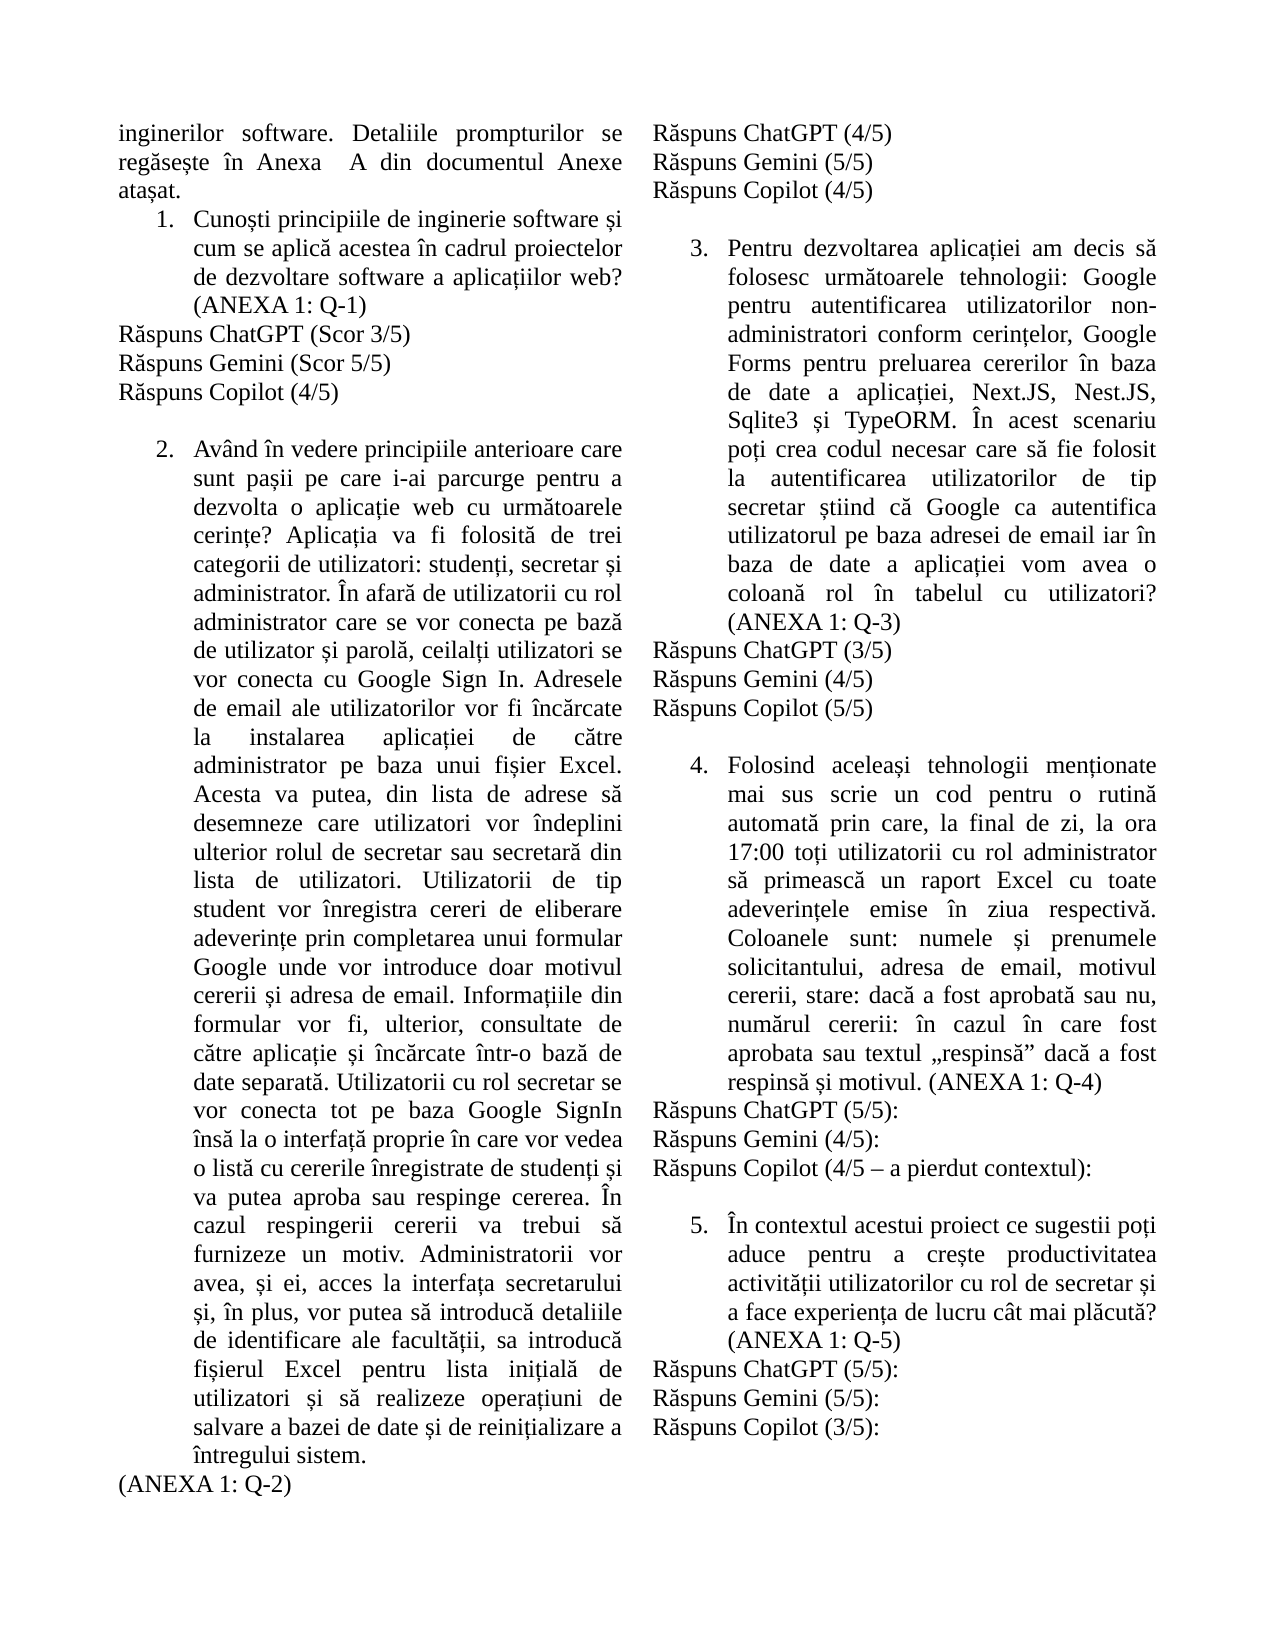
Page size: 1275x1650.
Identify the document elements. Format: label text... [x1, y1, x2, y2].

list Având în vedere principiile anterioare care sunt pașii pe care i-ai parcurge pentru a dezvolta o aplicație web cu următoarele cerințe? Aplicația va fi folosită de trei categorii de utilizatori: studenți, secretar și administrator. În afară de utilizatorii cu rol administrator care se vor conecta pe bază de utilizator și parolă, ceilalți utilizatori se vor conecta cu Google Sign In. Adresele de email ale utilizatorilor vor fi încărcate la instalarea aplicației de către administrator pe baza unui fișier Excel. Acesta va putea, din lista de adrese să desemneze care utilizatori vor îndeplini ulterior rolul de secretar sau secretară din lista de utilizatori. Utilizatorii de tip student vor înregistra cereri de eliberare adeverințe prin completarea unui formular Google unde vor introduce doar motivul cererii și adresa de email. Informațiile din formular vor fi, ulterior, consultate de către aplicație și încărcate într-o bază de date separată. Utilizatorii cu rol secretar se vor conecta tot pe baza Google SignIn însă la o interfață proprie în care vor vedea o listă cu cererile înregistrate de studenți și va putea aproba sau respinge cererea. În cazul respingerii cererii va trebui să furnizeze un motiv. Administratorii vor avea, și ei, acces la interfața secretarului și, în plus, vor putea să introducă detaliile de identificare ale facultății, sa introducă fișierul Excel pentru lista inițială de utilizatori și să realizeze operațiuni de salvare a bazei de date și de reinițializare a întregului sistem. [156, 434, 623, 1469]
text inginerilor software. Detaliile prompturilor se regăsește în Anexa A din documentul Anexe atașat. [118, 118, 623, 204]
text Răspuns ChatGPT (Scor 3/5) [118, 319, 623, 348]
text Răspuns ChatGPT (3/5) [652, 636, 1157, 664]
list În contextul acestui proiect ce sugestii poți aduce pentru a crește productivitatea activității utilizatorilor cu rol de secretar și a face experiența de lucru cât mai plăcută? (ANEXA 1: Q-5) [690, 1211, 1157, 1354]
list Pentru dezvoltarea aplicației am decis să folosesc următoarele tehnologii: Google pentru autentificarea utilizatorilor non-administratori conform cerințelor, Google Forms pentru preluarea cererilor în baza de date a aplicației, Next.JS, Nest.JS, Sqlite3 și TypeORM. În acest scenariu poți crea codul necesar care să fie folosit la autentificarea utilizatorilor de tip secretar știind că Google ca autentifica utilizatorul pe baza adresei de email iar în baza de date a aplicației vom avea o coloană rol în tabelul cu utilizatori? (ANEXA 1: Q-3) [690, 233, 1157, 636]
text Răspuns Copilot (5/5) [652, 693, 1157, 722]
list Folosind aceleași tehnologii menționate mai sus scrie un cod pentru o rutină automată prin care, la final de zi, la ora 17:00 toți utilizatorii cu rol administrator să primească un raport Excel cu toate adeverințele emise în ziua respectivă. Coloanele sunt: numele și prenumele solicitantului, adresa de email, motivul cererii, stare: dacă a fost aprobată sau nu, numărul cererii: în cazul în care fost aprobata sau textul „respinsă” dacă a fost respinsă și motivul. (ANEXA 1: Q-4) [690, 751, 1157, 1096]
text Răspuns Copilot (4/5) [118, 377, 623, 406]
text Răspuns Gemini (5/5): [652, 1383, 1157, 1412]
text (ANEXA 1: Q-2) [118, 1469, 623, 1498]
text Răspuns ChatGPT (4/5) [652, 118, 1157, 147]
text Răspuns Copilot (4/5) [652, 176, 1157, 204]
text Răspuns ChatGPT (5/5): [652, 1354, 1157, 1383]
text Răspuns ChatGPT (5/5): [652, 1096, 1157, 1124]
text Răspuns Gemini (4/5): [652, 1124, 1157, 1153]
text Răspuns Gemini (5/5) [652, 147, 1157, 176]
text Răspuns Gemini (Scor 5/5) [118, 348, 623, 377]
text Răspuns Copilot (4/5 – a pierdut contextul): [652, 1153, 1157, 1182]
text Răspuns Copilot (3/5): [652, 1412, 1157, 1441]
list Cunoști principiile de inginerie software și cum se aplică acestea în cadrul proiectelor de dezvoltare software a aplicațiilor web? (ANEXA 1: Q-1) [156, 204, 623, 319]
text Răspuns Gemini (4/5) [652, 664, 1157, 693]
